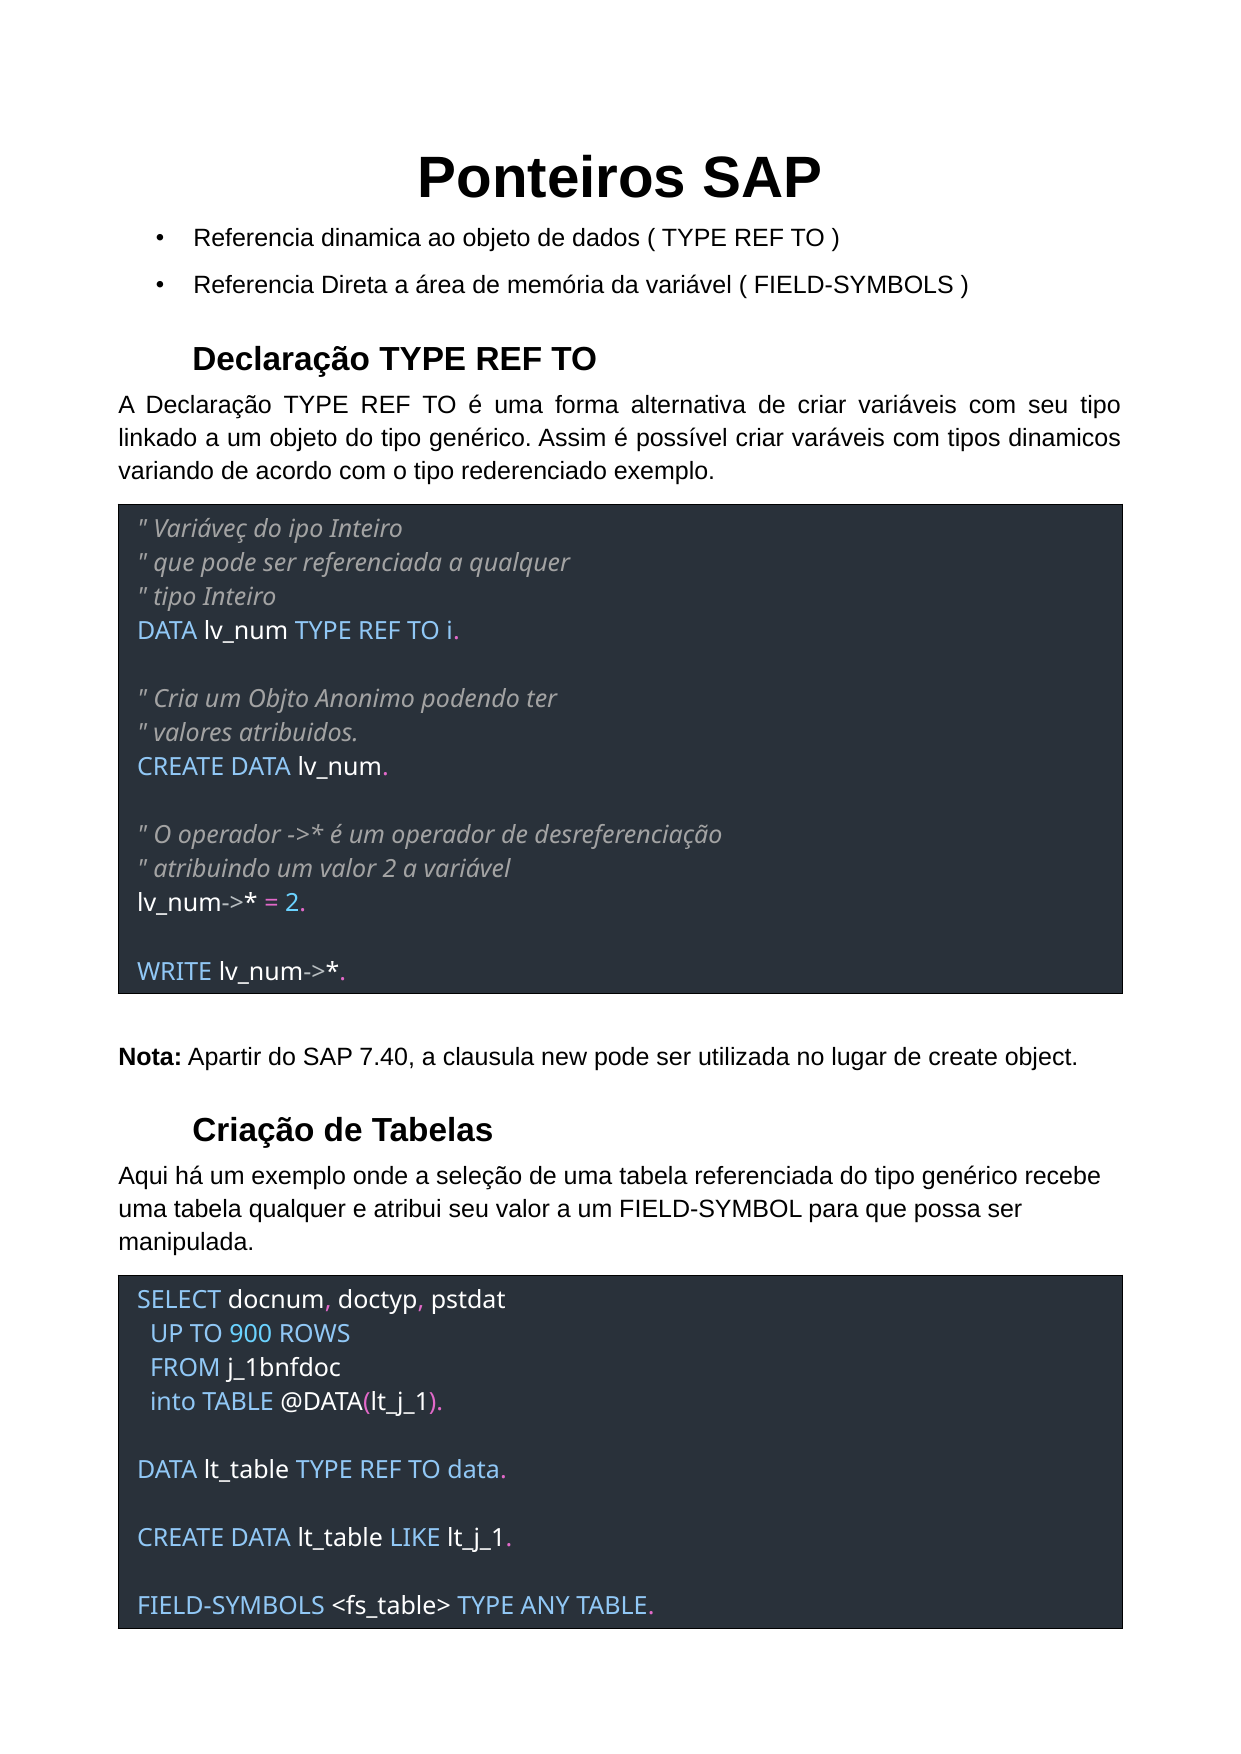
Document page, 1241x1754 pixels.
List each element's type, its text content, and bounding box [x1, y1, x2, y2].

title Ponteiros SAP [118, 143, 1122, 210]
text Aqui há um exemplo onde a seleção de uma tabela referenciada do tipo genérico recebe uma tabela qualquer e atribui seu valor a um FIELD-SYMBOL para que possa ser manipulada. [118, 1161, 1122, 1256]
text A Declaração TYPE REF TO é uma forma alternativa de criar variáveis com seu tipo linkado a um objeto do tipo genérico. Assim é possível criar varáveis com tipos dinamicos variando de acordo com o tipo rederenciado exemplo. [118, 390, 1122, 485]
list Referencia Direta a área de memória da variável ( FIELD-SYMBOLS ) [156, 270, 1122, 299]
list Referencia dinamica ao objeto de dados ( TYPE REF TO ) [156, 223, 1122, 252]
text Nota: Apartir do SAP 7.40, a clausula new pode ser utilizada no lugar de create object. [118, 1042, 1122, 1070]
subtitle Criação de Tabelas [118, 1110, 1122, 1148]
table_header SELECT docnum, doctyp, pstdat UP TO 900 ROWS FROM j_1bnfdoc into TABLE @DATA(lt_j_1). DATA lt_table TYPE REF TO data. CREATE DATA lt_table LIKE lt_j_1. FIELD-SYMBOLS <fs_table> TYPE ANY TABLE. [119, 1276, 1122, 1628]
subtitle Declaração TYPE REF TO [118, 339, 1122, 377]
table_header " Variáveç do ipo Inteiro " que pode ser referenciada a qualquer " tipo Inteiro DATA lv_num TYPE REF TO i. " Cria um Objto Anonimo podendo ter " valores atribuidos. CREATE DATA lv_num. " O operador ->* é um operador de desreferenciação " atribuindo um valor 2 a variável lv_num->* = 2. WRITE lv_num->*. [119, 505, 1122, 993]
